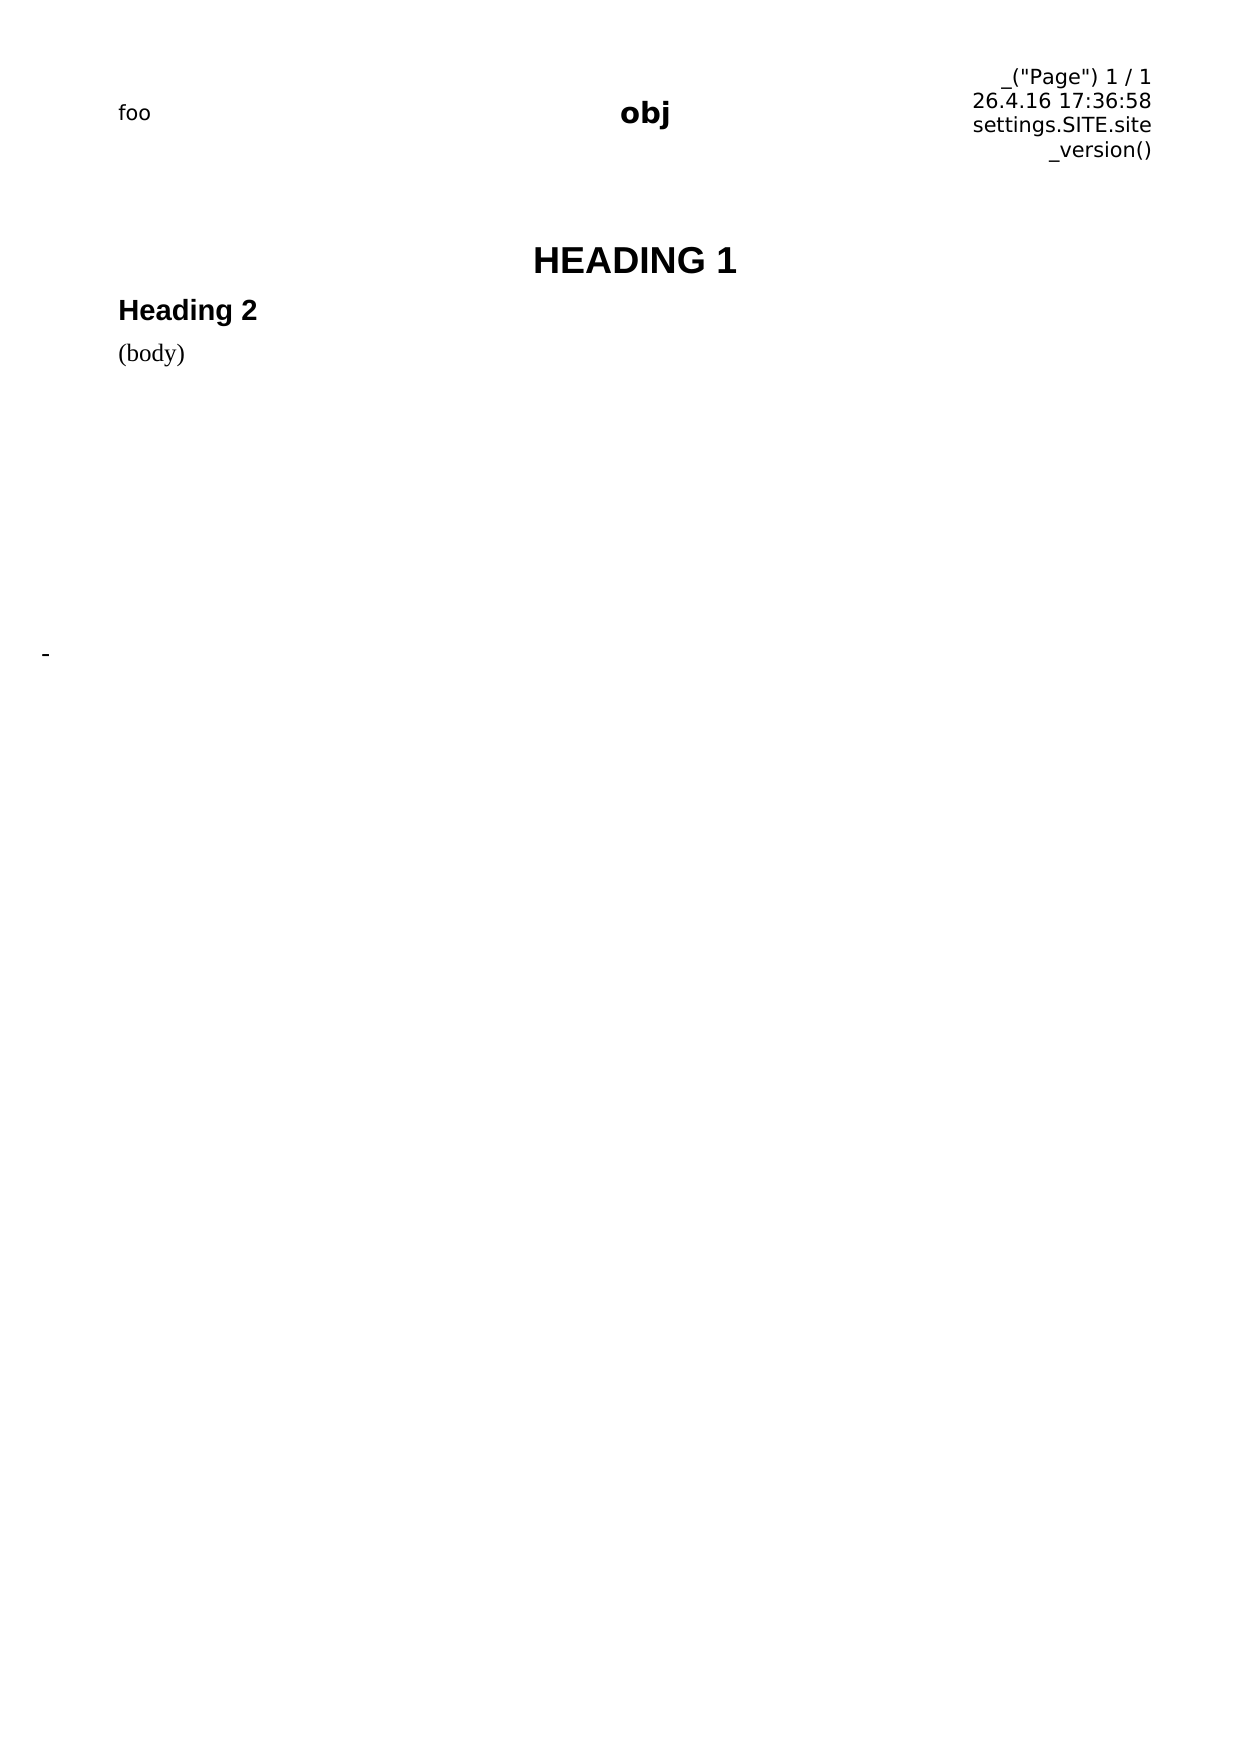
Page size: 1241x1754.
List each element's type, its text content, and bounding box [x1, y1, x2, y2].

text - [41, 638, 65, 667]
text (body) [118, 338, 1152, 367]
subtitle Heading 2 [118, 293, 1152, 327]
subtitle Heading 1 [118, 238, 1152, 281]
